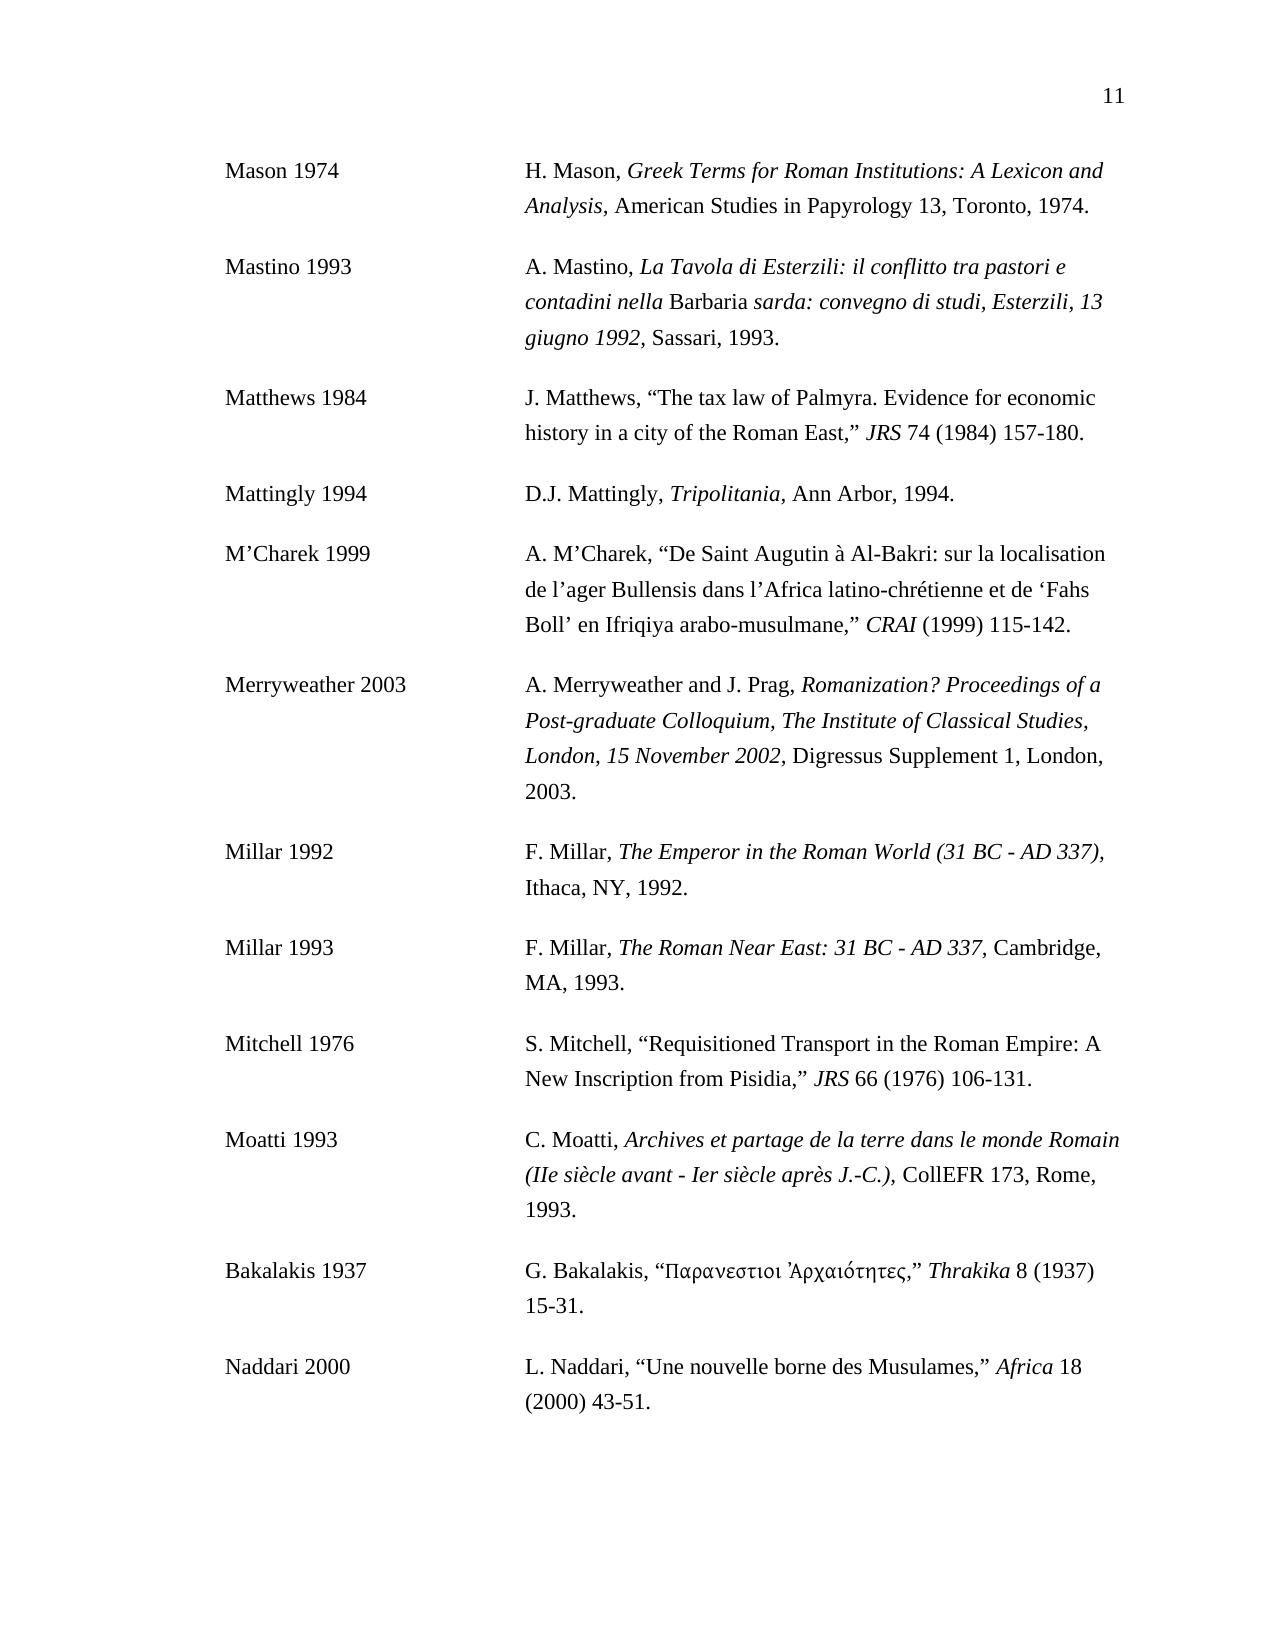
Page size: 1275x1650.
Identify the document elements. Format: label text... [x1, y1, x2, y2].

text Bakalakis 1937 G. Bakalakis, “Παρανεστιοι Ἀρχαιότητες,” Thrakika 8 (1937) 15-31. [225, 1250, 1125, 1321]
text Mason 1974 H. Mason, Greek Terms for Roman Institutions: A Lexicon and Analysis, American Studies in Papyrology 13, Toronto, 1974. [225, 150, 1125, 221]
text Mastino 1993 A. Mastino, La Tavola di Esterzili: il conflitto tra pastori e contadini nella Barbaria sarda: convegno di studi, Esterzili, 13 giugno 1992, Sassari, 1993. [225, 246, 1125, 352]
text M’Charek 1999 A. M’Charek, “De Saint Augutin à Al-Bakri: sur la localisation de l’ager Bullensis dans l’Africa latino-chrétienne et de ‘Fahs Boll’ en Ifriqiya arabo-musulmane,” CRAI (1999) 115-142. [225, 533, 1125, 639]
text Matthews 1984 J. Matthews, “The tax law of Palmyra. Evidence for economic history in a city of the Roman East,” JRS 74 (1984) 157-180. [225, 377, 1125, 448]
text Mattingly 1994 D.J. Mattingly, Tripolitania, Ann Arbor, 1994. [225, 473, 1125, 508]
text Millar 1993 F. Millar, The Roman Near East: 31 BC - AD 337, Cambridge, MA, 1993. [225, 927, 1125, 998]
text Mitchell 1976 S. Mitchell, “Requisitioned Transport in the Roman Empire: A New Inscription from Pisidia,” JRS 66 (1976) 106-131. [225, 1023, 1125, 1094]
text Millar 1992 F. Millar, The Emperor in the Roman World (31 BC - AD 337), Ithaca, NY, 1992. [225, 831, 1125, 902]
text Naddari 2000 L. Naddari, “Une nouvelle borne des Musulames,” Africa 18 (2000) 43-51. [225, 1346, 1125, 1417]
text Merryweather 2003 A. Merryweather and J. Prag, Romanization? Proceedings of a Post-graduate Colloquium, The Institute of Classical Studies, London, 15 November 2002, Digressus Supplement 1, London, 2003. [225, 664, 1125, 806]
text Moatti 1993 C. Moatti, Archives et partage de la terre dans le monde Romain (IIe siècle avant - Ier siècle après J.-C.), CollEFR 173, Rome, 1993. [225, 1119, 1125, 1225]
